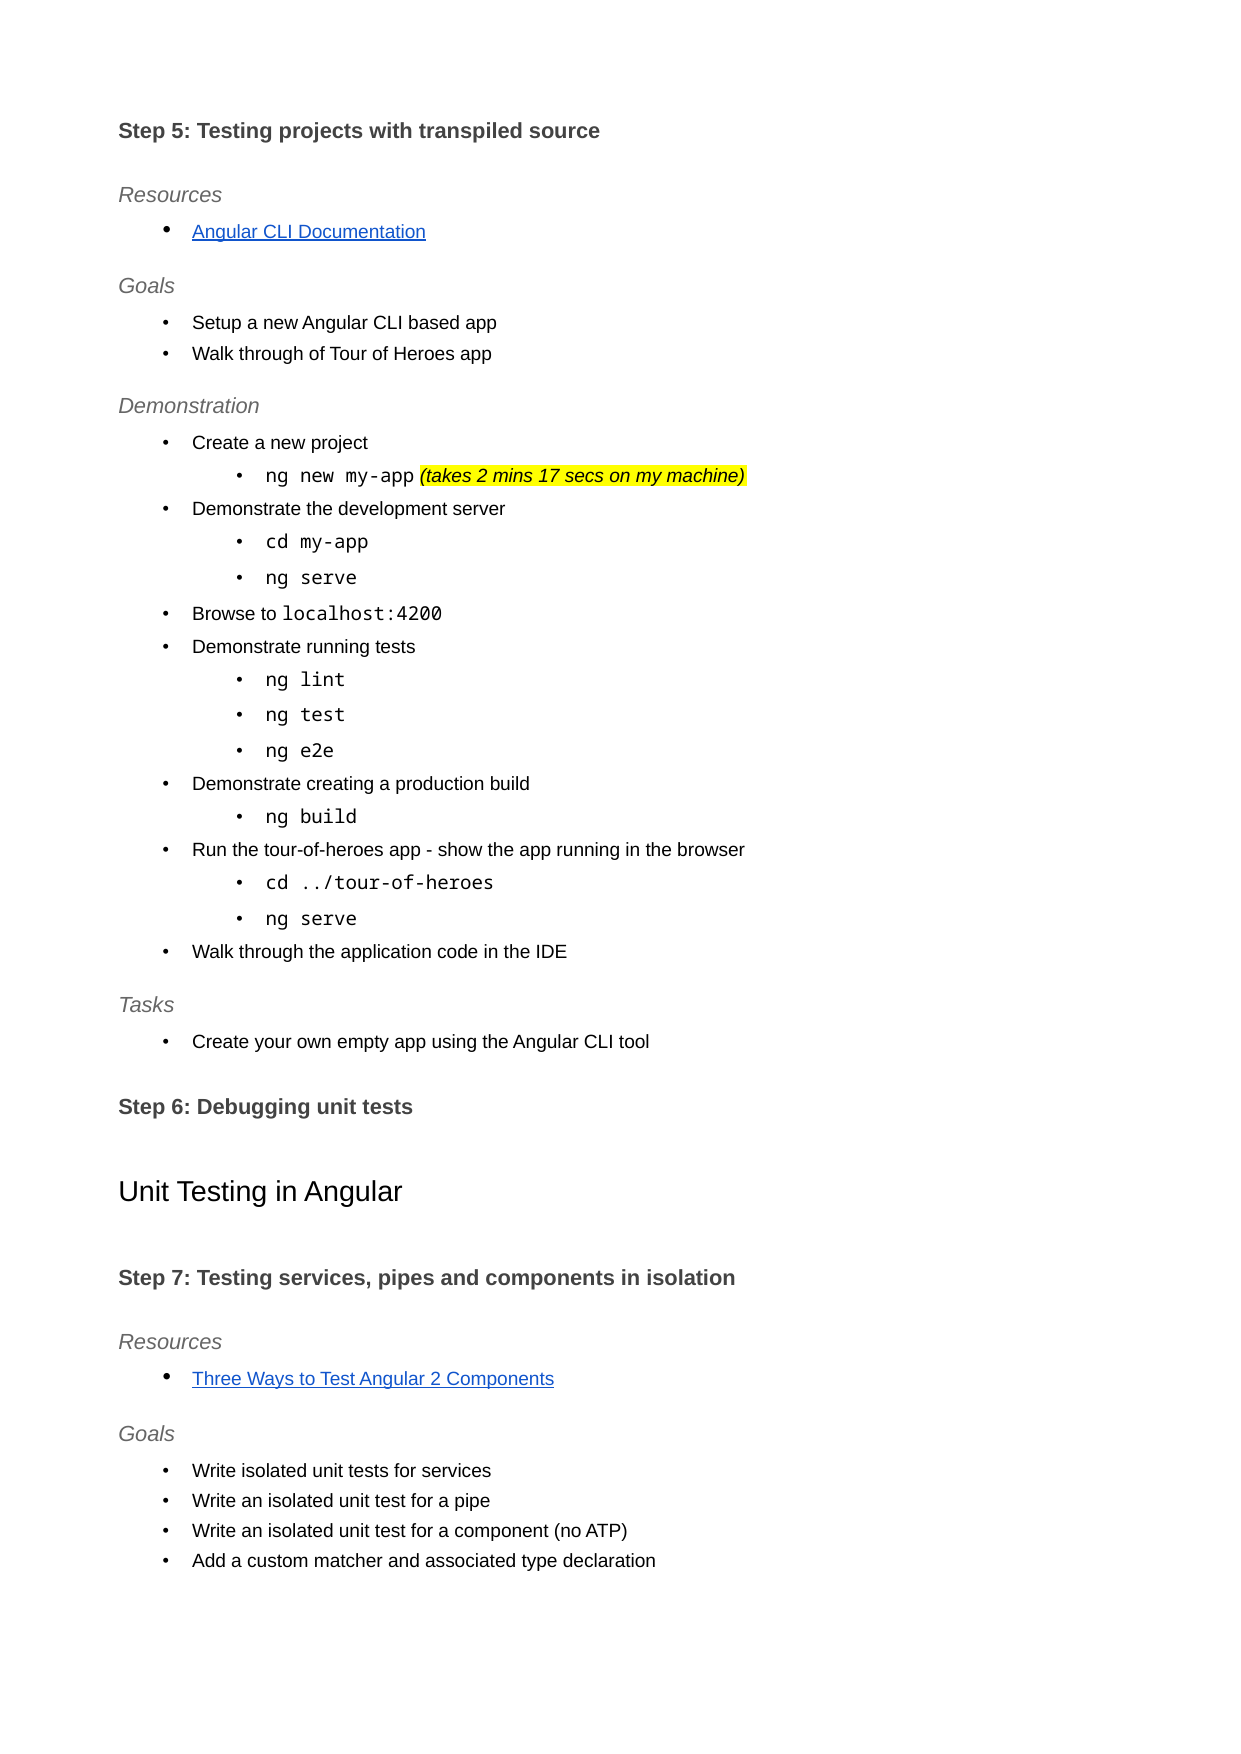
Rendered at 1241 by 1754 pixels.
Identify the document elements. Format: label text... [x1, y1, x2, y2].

list Angular CLI Documentation [162, 220, 1122, 244]
list Browse to localhost:4200 [162, 599, 1122, 625]
list Add a custom matcher and associated type declaration [162, 1550, 1122, 1572]
list ng build [236, 803, 1122, 829]
subtitle Goals [118, 1421, 1122, 1446]
list ng serve [236, 564, 1122, 590]
list cd ../tour-of-heroes [236, 869, 1122, 895]
list ng serve [236, 905, 1122, 931]
subtitle Step 7: Testing services, pipes and components in isolation [118, 1265, 1122, 1291]
list Walk through of Tour of Heroes app [162, 342, 1122, 364]
subtitle Demonstration [118, 393, 1122, 418]
list Write an isolated unit test for a component (no ATP) [162, 1520, 1122, 1542]
list Demonstrate running tests [162, 635, 1122, 657]
subtitle Resources [118, 1329, 1122, 1354]
list Walk through the application code in the IDE [162, 941, 1122, 962]
list Write isolated unit tests for services [162, 1459, 1122, 1481]
list Setup a new Angular CLI based app [162, 312, 1122, 334]
subtitle Resources [118, 182, 1122, 207]
list ng e2e [236, 737, 1122, 763]
list Demonstrate the development server [162, 498, 1122, 520]
subtitle Tasks [118, 992, 1122, 1017]
list Three Ways to Test Angular 2 Components [162, 1368, 1122, 1391]
list ng new my-app (takes 2 mins 17 secs on my machine) [236, 462, 1122, 488]
subtitle Step 6: Debugging unit tests [118, 1094, 1122, 1119]
subtitle Goals [118, 273, 1122, 298]
list Run the tour-of-heroes app - show the app running in the browser [162, 839, 1122, 861]
list Write an isolated unit test for a pipe [162, 1489, 1122, 1511]
list cd my-app [236, 528, 1122, 554]
list Create your own empty app using the Angular CLI tool [162, 1030, 1122, 1052]
list ng lint [236, 666, 1122, 691]
list Create a new project [162, 432, 1122, 454]
subtitle Step 5: Testing projects with transpiled source [118, 118, 1122, 143]
subtitle Unit Testing in Angular [118, 1174, 1122, 1207]
list Demonstrate creating a production build [162, 773, 1122, 795]
list ng test [236, 701, 1122, 727]
